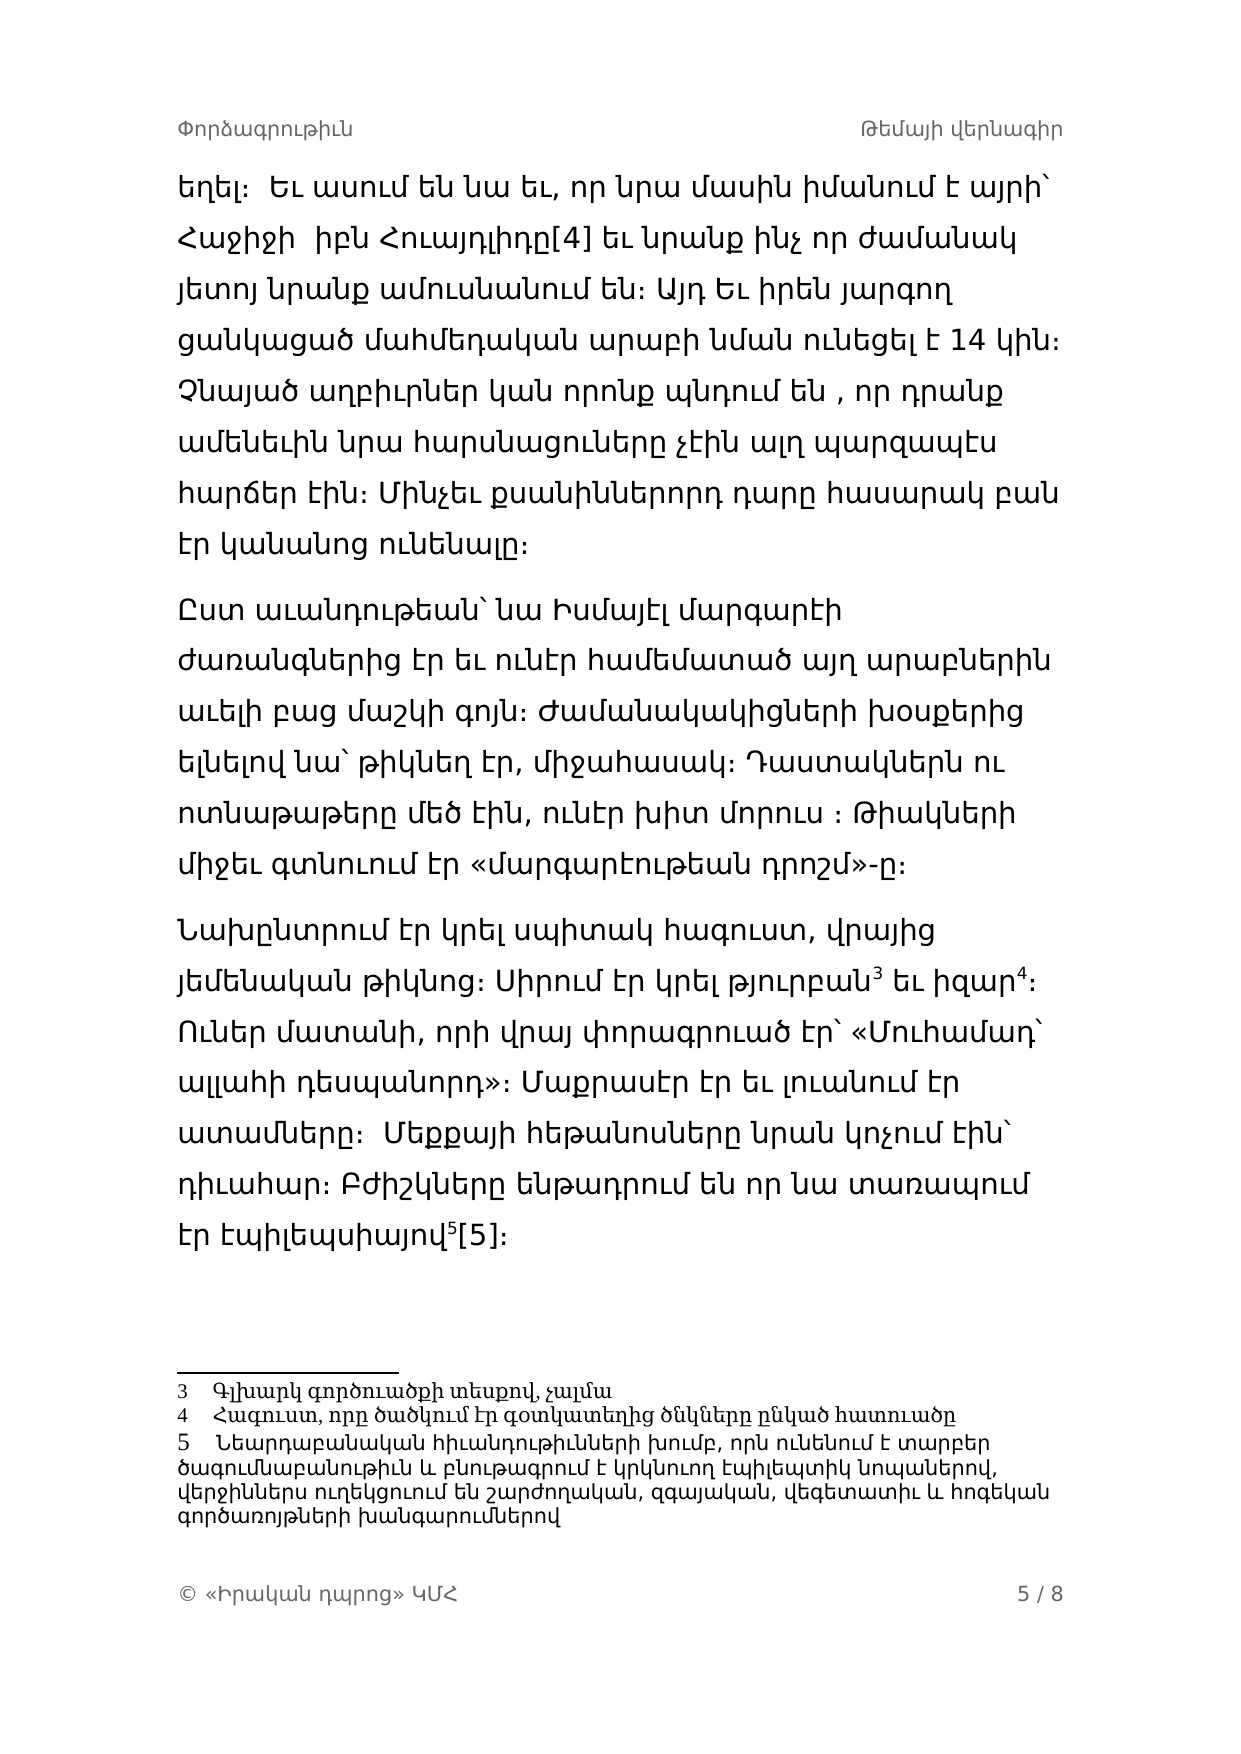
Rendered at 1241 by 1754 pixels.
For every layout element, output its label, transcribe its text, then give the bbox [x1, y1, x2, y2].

text Ըստ աւանդութեան՝ նա Իսմայէլ մարգարէի ժառանգներից էր եւ ունէր համեմատած այղ արաբներին աւելի բաց մաշկի գոյն։ Ժամանակակիցների խօսքերից ելնելով նա՝ թիկնեղ էր, միջահասակ։ Դաստակներն ու ոտնաթաթերը մեծ էին, ունէր խիտ մորուս ։ Թիակների միջեւ գտնուում էր «մարգարէութեան դրոշմ»-ը։ [177, 593, 1063, 881]
text Հագուստ, որը ծածկում էր գօտկատեղից ծնկները ընկած հատուածը [177, 1403, 1063, 1427]
text Նեարդաբանական հիւանդութիւնների խումբ, որն ունենում է տարբեր ծագումնաբանութիւն և բնութագրում է կրկնուող էպիլեպտիկ նոպաներով, վերջիններս ուղեկցուում են շարժողական, զգայական, վեգետատիւ և հոգեկան գործառոյթների խանգարումներով [177, 1427, 1063, 1529]
text Նախընտրում էր կրել սպիտակ հագուստ, վրայից յեմենական թիկնոց։ Սիրում էր կրել թյուրբան եւ իզար։ Ուներ մատանի, որի վրայ փորագրուած էր՝ «Մուհամադ՝ ալլահի դեսպանորդ»։ Մաքրասէր էր եւ լուանում էր ատամները։ Մեքքայի հեթանոսները նրան կոչում էին՝ դիւահար։ Բժիշկները ենթադրում են որ նա տառապում էր էպիլեպսիայով[5]։ [177, 913, 1063, 1253]
text Գլխարկ գործուածքի տեսքով, չալմա [177, 1379, 1063, 1403]
text եղել։ Եւ ասում են նա եւ, որ նրա մասին իմանում է այրի՝ Հաջիջի իբն Հուայդլիդը[4] եւ նրանք ինչ որ ժամանակ յետոյ նրանք ամուսնանում են։ Այդ Եւ իրեն յարգող ցանկացած մահմեդական արաբի նման ունեցել է 14 կին։ Չնայած աղբիւրներ կան որոնք պնդում են , որ դրանք ամենեւին նրա հարսնացուները չէին ալղ պարզապէս հարճեր էին։ Մինչեւ քսանիններորդ դարը հասարակ բան էր կանանոց ունենալը։ [177, 171, 1063, 561]
